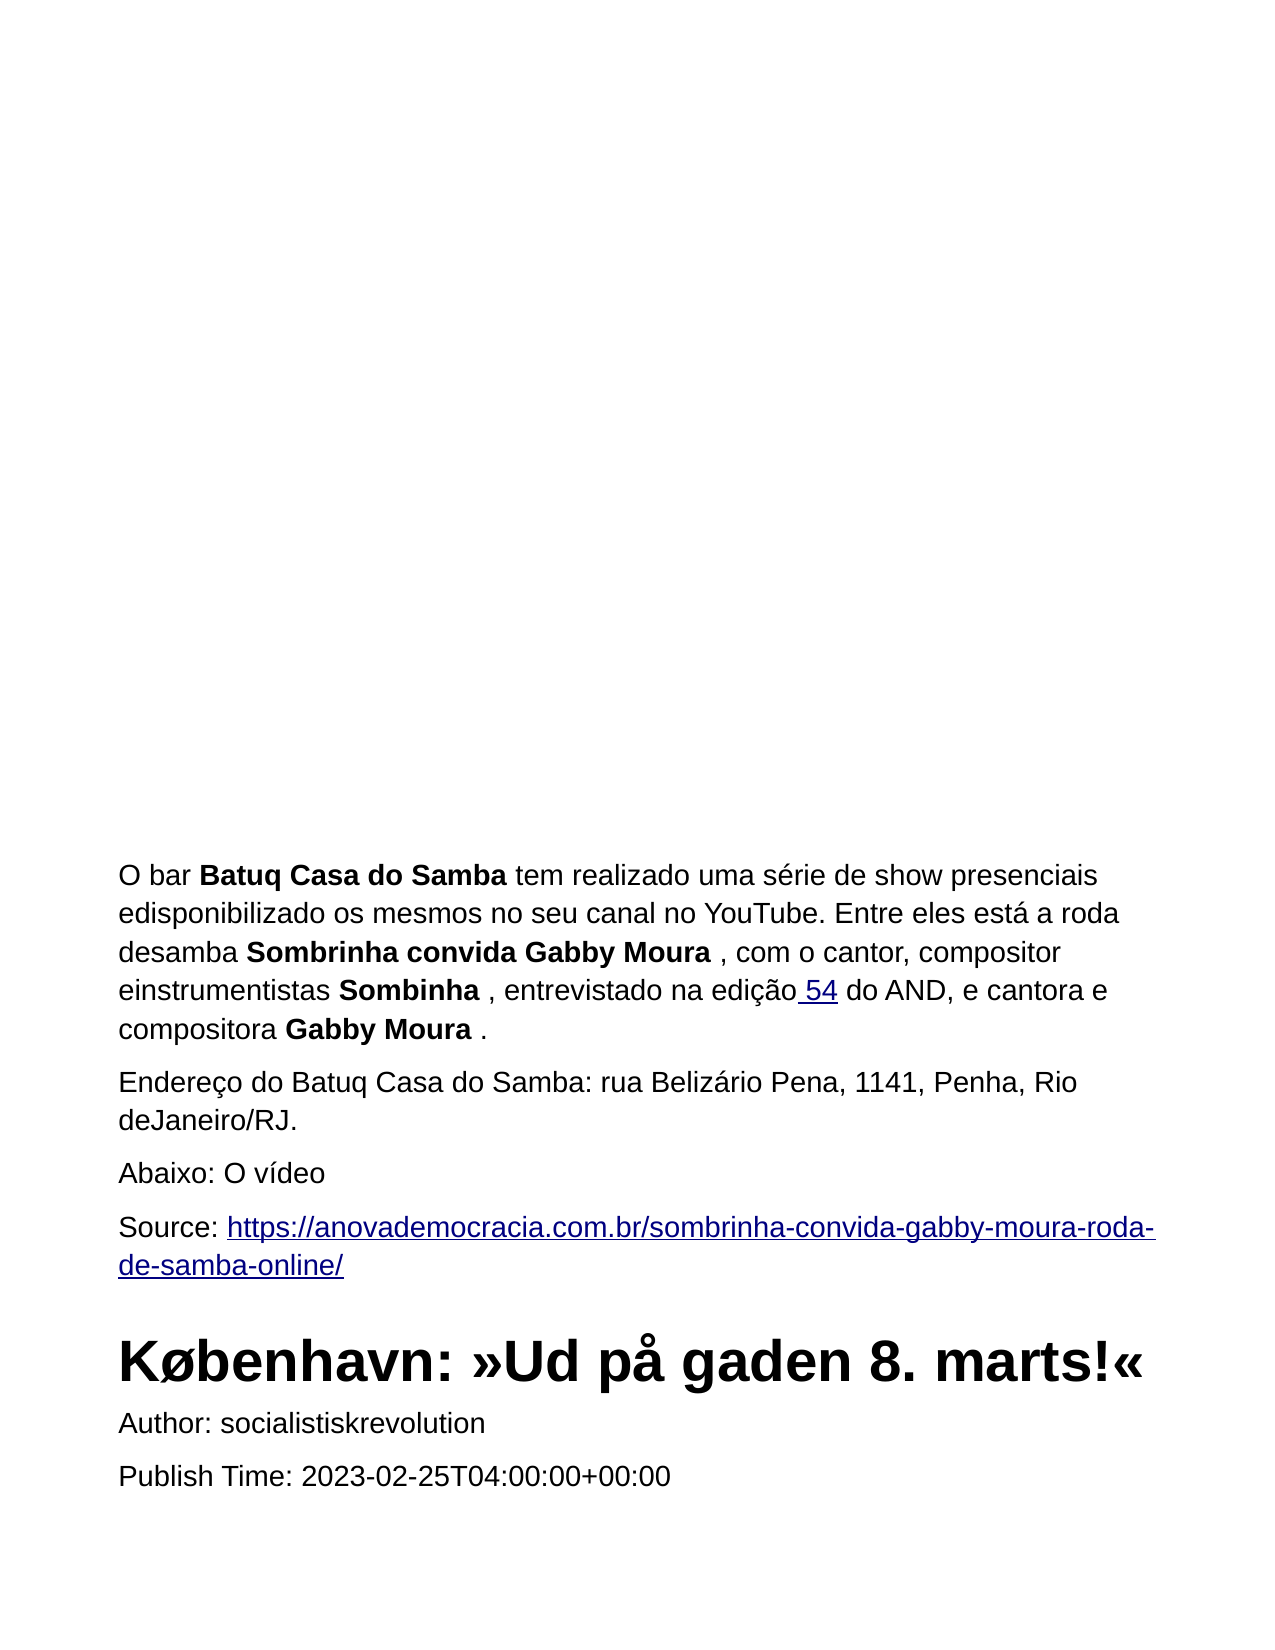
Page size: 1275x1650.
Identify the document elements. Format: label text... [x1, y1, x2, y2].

text O bar Batuq Casa do Samba tem realizado uma série de show presenciais edisponibilizado os mesmos no seu canal no YouTube. Entre eles está a roda desamba Sombrinha convida Gabby Moura , com o cantor, compositor einstrumentistas Sombinha , entrevistado na edição 54 do AND, e cantora e compositora Gabby Moura . [118, 857, 1157, 1045]
text Abaixo: O vídeo [118, 1156, 1157, 1190]
text Endereço do Batuq Casa do Samba: rua Belizário Pena, 1141, Penha, Rio deJaneiro/RJ. [118, 1065, 1157, 1137]
text Publish Time: 2023-02-25T04:00:00+00:00 [118, 1459, 1157, 1492]
text Source: https://anovademocracia.com.br/sombrinha-convida-gabby-moura-roda-de-samba-online/ [118, 1209, 1157, 1282]
subtitle København: »Ud på gaden 8. marts!« [118, 1326, 1157, 1393]
text Author: socialistiskrevolution [118, 1406, 1157, 1439]
